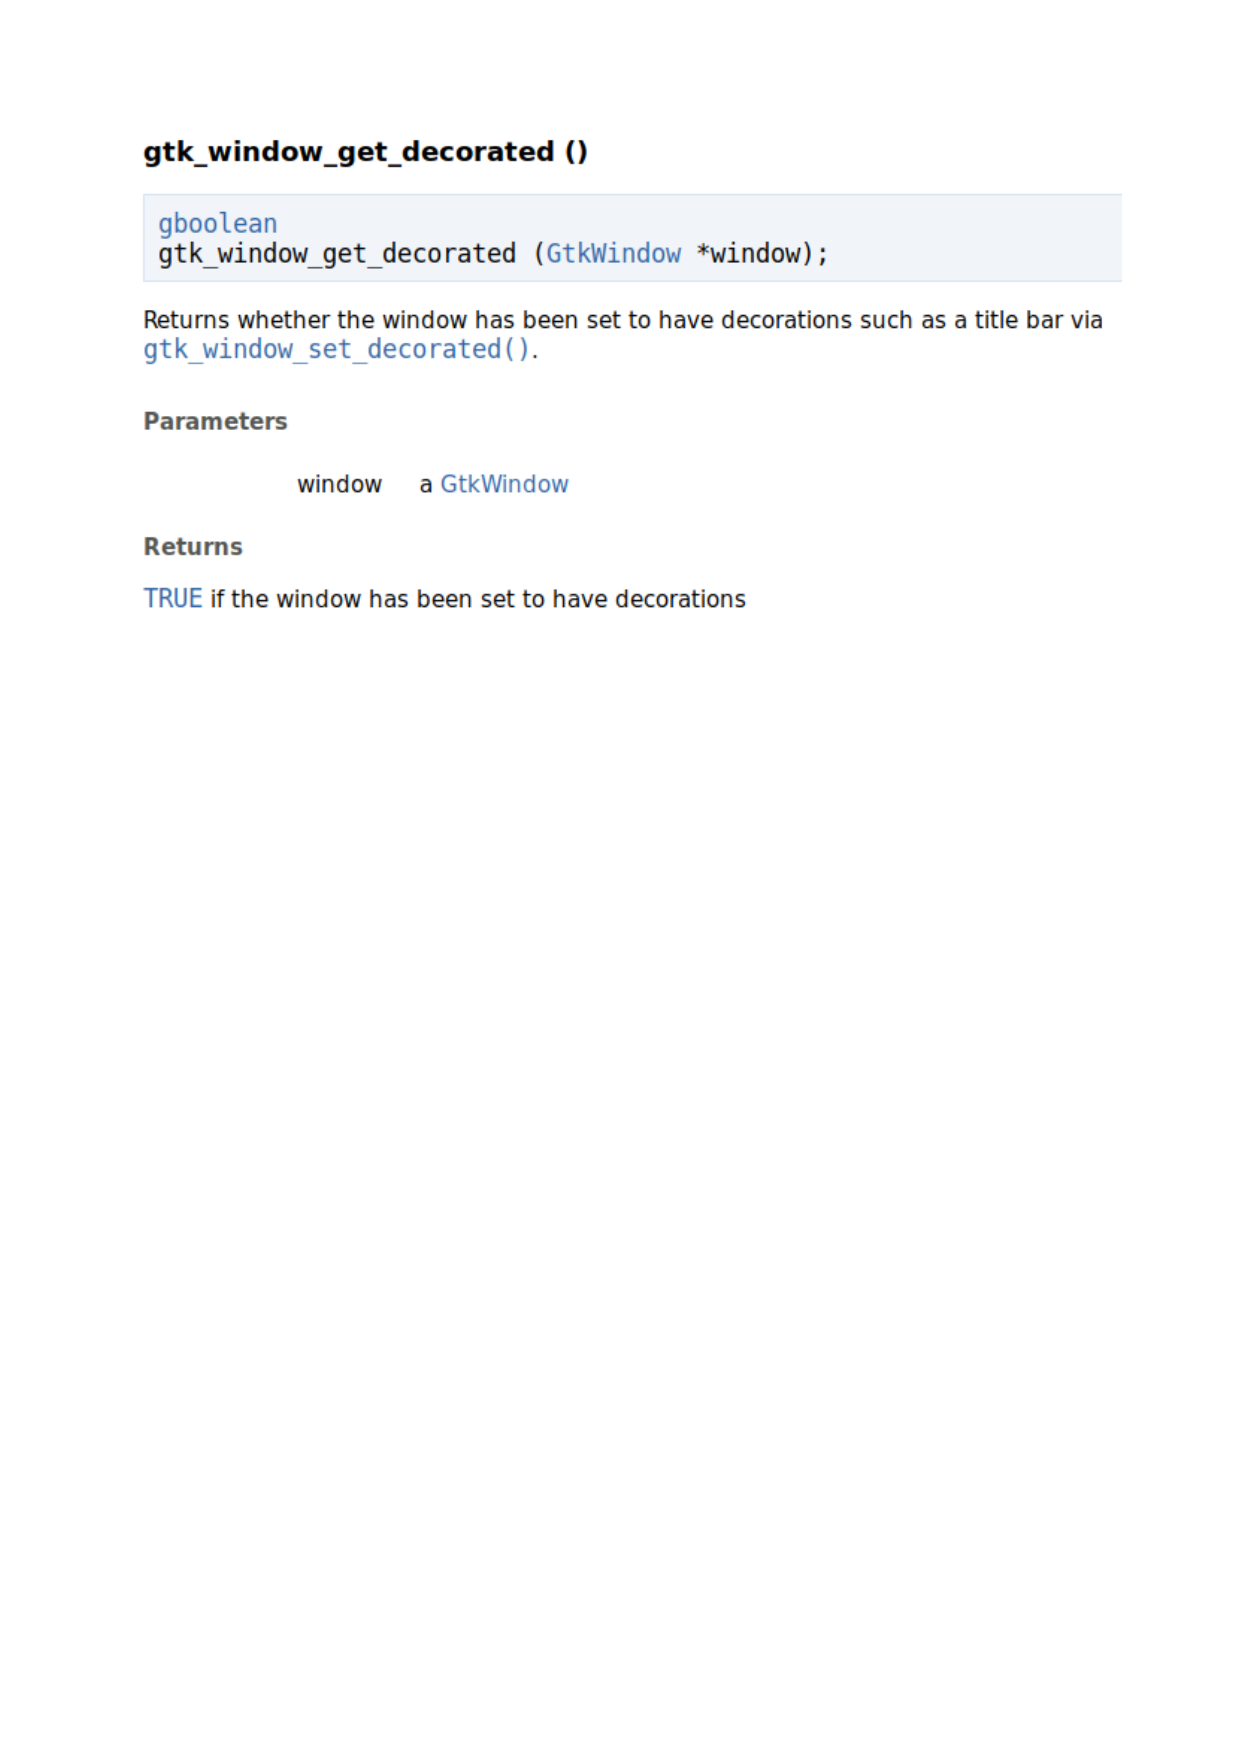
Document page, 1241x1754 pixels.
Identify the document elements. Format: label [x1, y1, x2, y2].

picture [118, 118, 1123, 618]
